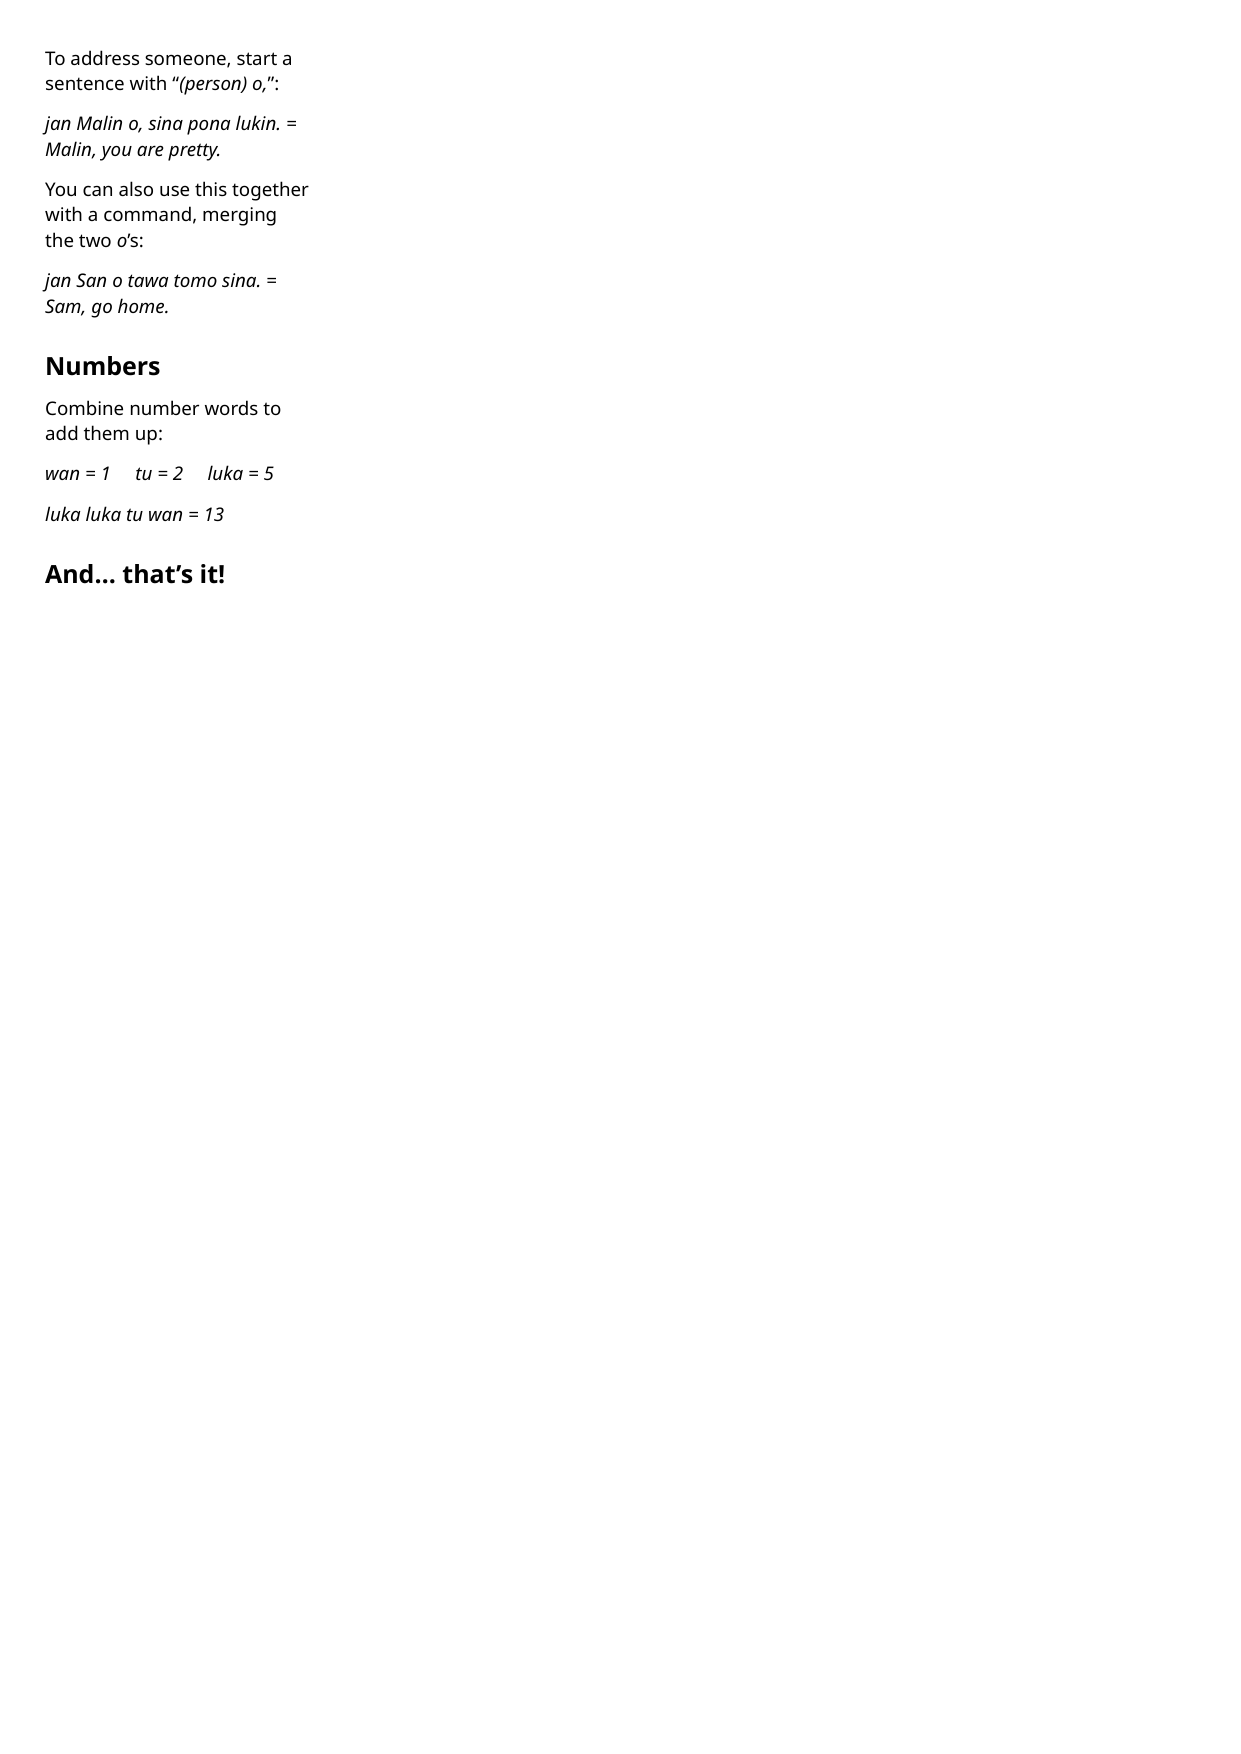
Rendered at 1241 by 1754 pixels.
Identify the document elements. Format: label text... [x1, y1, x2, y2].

text luka luka tu wan = 13 [45, 501, 310, 526]
text jan Malin o, sina pona lukin. = Malin, you are pretty. [45, 111, 310, 162]
text wan = 1 tu = 2 luka = 5 [45, 461, 310, 486]
text To address someone, start a sentence with “(person) o,”: [45, 45, 310, 96]
text jan San o tawa tomo sina. = Sam, go home. [45, 267, 310, 318]
subtitle And… that’s it! [45, 556, 310, 590]
text Combine number words to add them up: [45, 395, 310, 446]
subtitle Numbers [45, 348, 310, 382]
text You can also use this together with a command, merging the two o’s: [45, 176, 310, 253]
